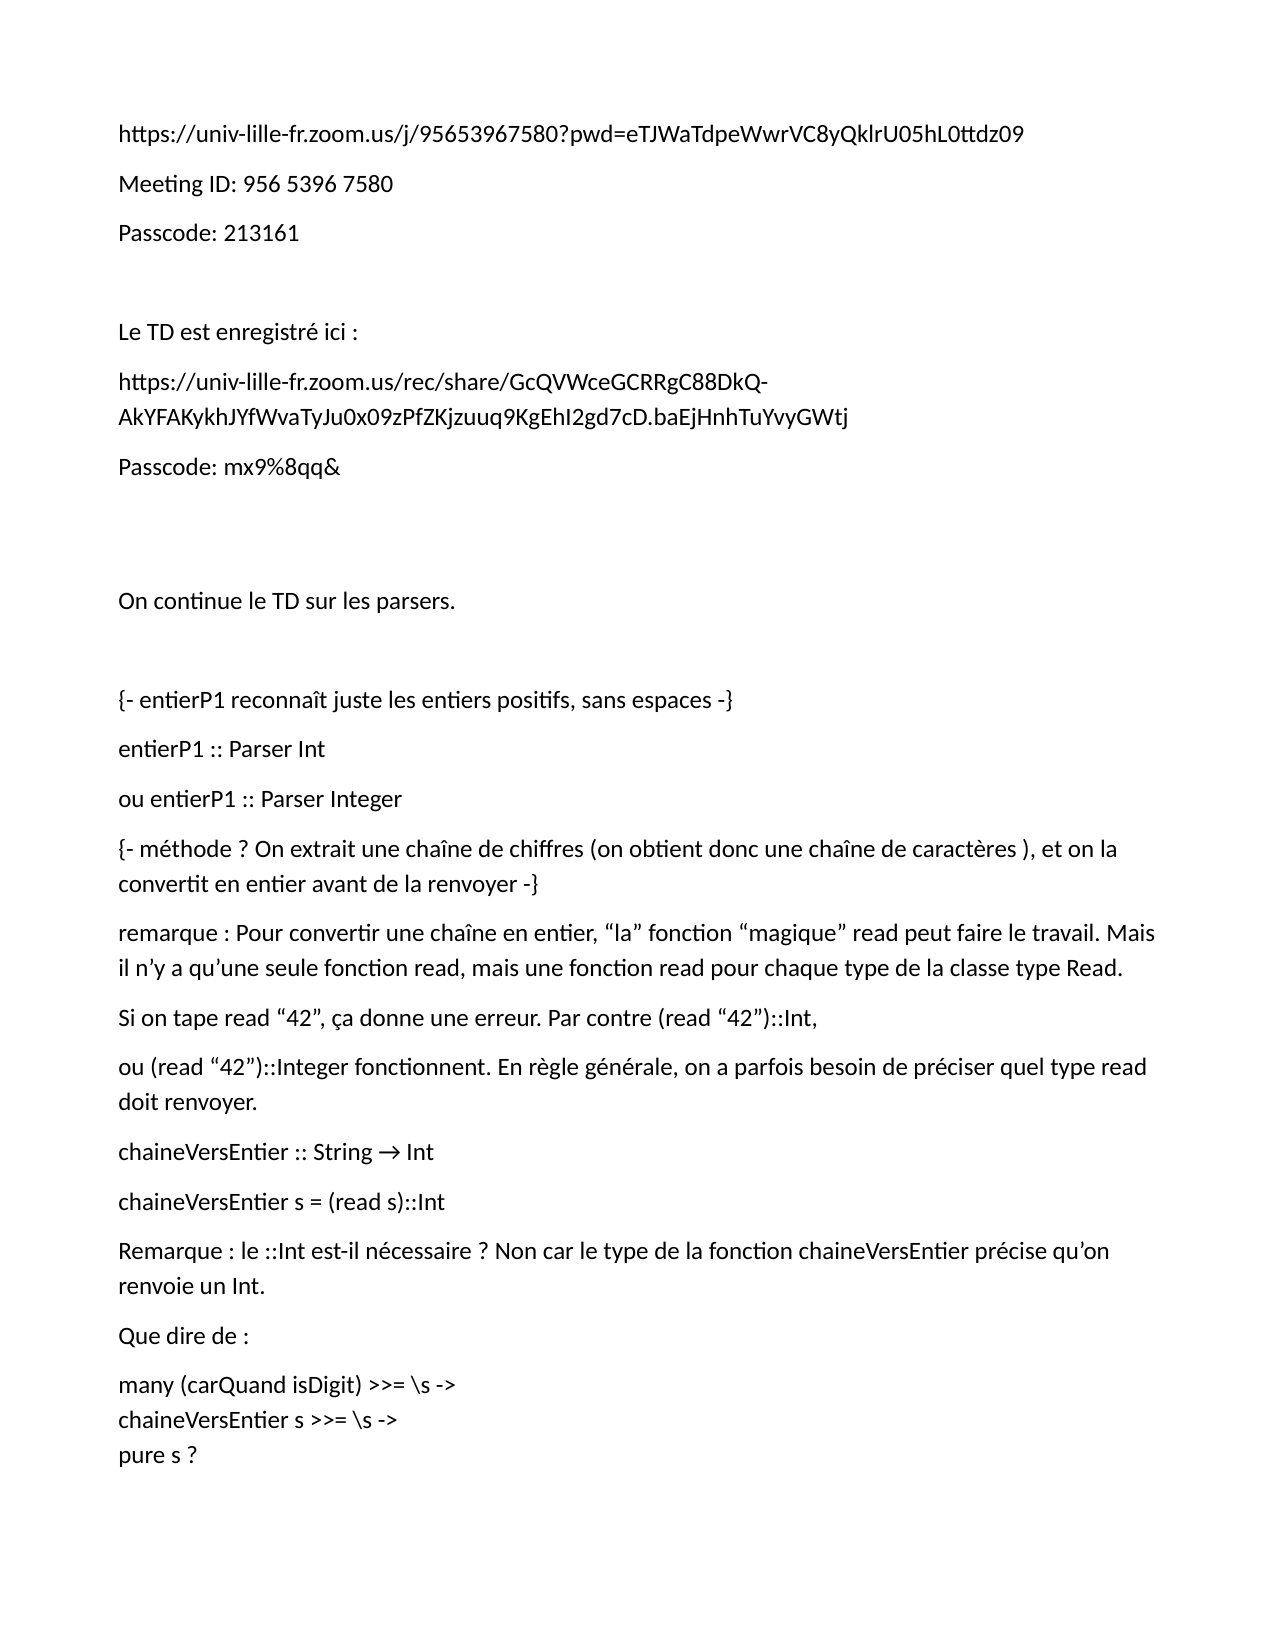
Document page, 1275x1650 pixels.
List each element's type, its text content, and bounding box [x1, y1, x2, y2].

text chaineVersEntier s = (read s)::Int [118, 1186, 1157, 1216]
text https://univ-lille-fr.zoom.us/rec/share/GcQVWceGCRRgC88DkQ-AkYFAKykhJYfWvaTyJu0x09zPfZKjzuuq9KgEhI2gd7cD.baEjHnhTuYvyGWtj [118, 366, 1157, 432]
text pure s ? [118, 1439, 1157, 1470]
text ou (read “42”)::Integer fonctionnent. En règle générale, on a parfois besoin de préciser quel type read doit renvoyer. [118, 1051, 1157, 1117]
text chaineVersEntier s >>= \s -> [118, 1404, 1157, 1435]
text https://univ-lille-fr.zoom.us/j/95653967580?pwd=eTJWaTdpeWwrVC8yQklrU05hL0ttdz09 [118, 118, 1157, 149]
text Meeting ID: 956 5396 7580 [118, 168, 1157, 198]
text {- entierP1 reconnaît juste les entiers positifs, sans espaces -} [118, 684, 1157, 714]
text On continue le TD sur les parsers. [118, 585, 1157, 615]
text Si on tape read “42”, ça donne une erreur. Par contre (read “42”)::Int, [118, 1002, 1157, 1032]
text Le TD est enregistré ici : [118, 316, 1157, 347]
text Remarque : le ::Int est-il nécessaire ? Non car le type de la fonction chaineVersEntier précise qu’on renvoie un Int. [118, 1235, 1157, 1301]
text chaineVersEntier :: String → Int [118, 1136, 1157, 1167]
text many (carQuand isDigit) >>= \s -> [118, 1369, 1157, 1400]
text entierP1 :: Parser Int [118, 733, 1157, 764]
text Passcode: mx9%8qq& [118, 451, 1157, 516]
text remarque : Pour convertir une chaîne en entier, “la” fonction “magique” read peut faire le travail. Mais il n’y a qu’une seule fonction read, mais une fonction read pour chaque type de la classe type Read. [118, 917, 1157, 983]
text Passcode: 213161 [118, 217, 1157, 248]
text Que dire de : [118, 1320, 1157, 1350]
text {- méthode ? On extrait une chaîne de chiffres (on obtient donc une chaîne de caractères ), et on la convertit en entier avant de la renvoyer -} [118, 833, 1157, 898]
text ou entierP1 :: Parser Integer [118, 783, 1157, 814]
